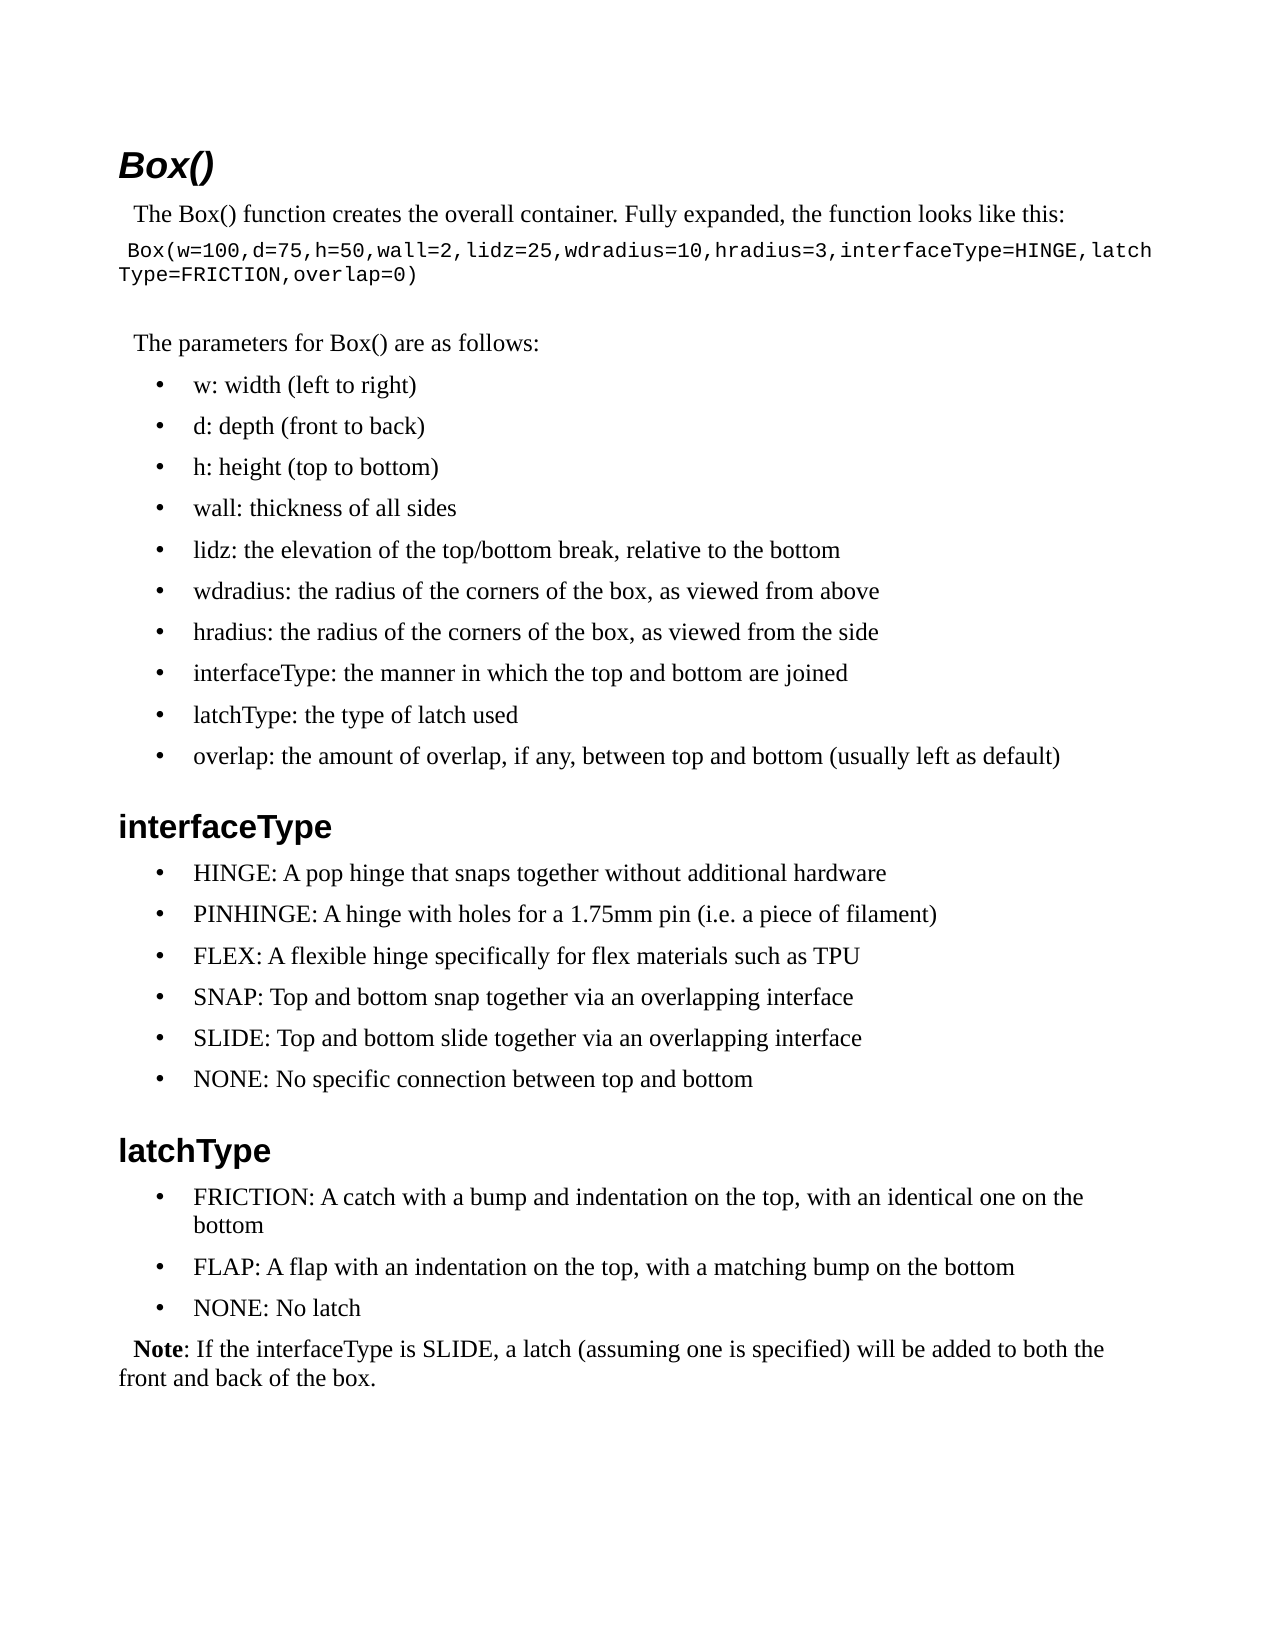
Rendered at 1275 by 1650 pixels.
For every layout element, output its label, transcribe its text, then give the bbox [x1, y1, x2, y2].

text The Box() function creates the overall container. Fully expanded, the function looks like this: [118, 199, 1157, 227]
list wdradius: the radius of the corners of the box, as viewed from above [156, 576, 1157, 605]
list w: width (left to right) [156, 370, 1157, 398]
list d: depth (front to back) [156, 411, 1157, 440]
list interfaceType: the manner in which the top and bottom are joined [156, 658, 1157, 687]
list FRICTION: A catch with a bump and indentation on the top, with an identical one on the bottom [156, 1182, 1157, 1239]
list overlap: the amount of overlap, if any, between top and bottom (usually left as default) [156, 741, 1157, 770]
list SLIDE: Top and bottom slide together via an overlapping interface [156, 1023, 1157, 1052]
list FLEX: A flexible hinge specifically for flex materials such as TPU [156, 941, 1157, 969]
subtitle latchType [118, 1131, 1157, 1169]
list HINGE: A pop hinge that snaps together without additional hardware [156, 858, 1157, 887]
text Note: If the interfaceType is SLIDE, a latch (assuming one is specified) will be added to both the front and back of the box. [118, 1334, 1157, 1392]
subtitle interfaceType [118, 807, 1157, 846]
text The parameters for Box() are as follows: [118, 328, 1157, 357]
list PINHINGE: A hinge with holes for a 1.75mm pin (i.e. a piece of filament) [156, 899, 1157, 928]
list NONE: No specific connection between top and bottom [156, 1064, 1157, 1093]
list latchType: the type of latch used [156, 700, 1157, 728]
list SNAP: Top and bottom snap together via an overlapping interface [156, 982, 1157, 1011]
list h: height (top to bottom) [156, 452, 1157, 481]
text Box(w=100,d=75,h=50,wall=2,lidz=25,wdradius=10,hradius=3,interfaceType=HINGE,latchType=FRICTION,overlap=0) [118, 240, 1157, 287]
list NONE: No latch [156, 1293, 1157, 1322]
list hradius: the radius of the corners of the box, as viewed from the side [156, 617, 1157, 646]
subtitle Box() [118, 144, 1157, 187]
list FLAP: A flap with an indentation on the top, with a matching bump on the bottom [156, 1252, 1157, 1280]
list wall: thickness of all sides [156, 493, 1157, 522]
list lidz: the elevation of the top/bottom break, relative to the bottom [156, 535, 1157, 563]
